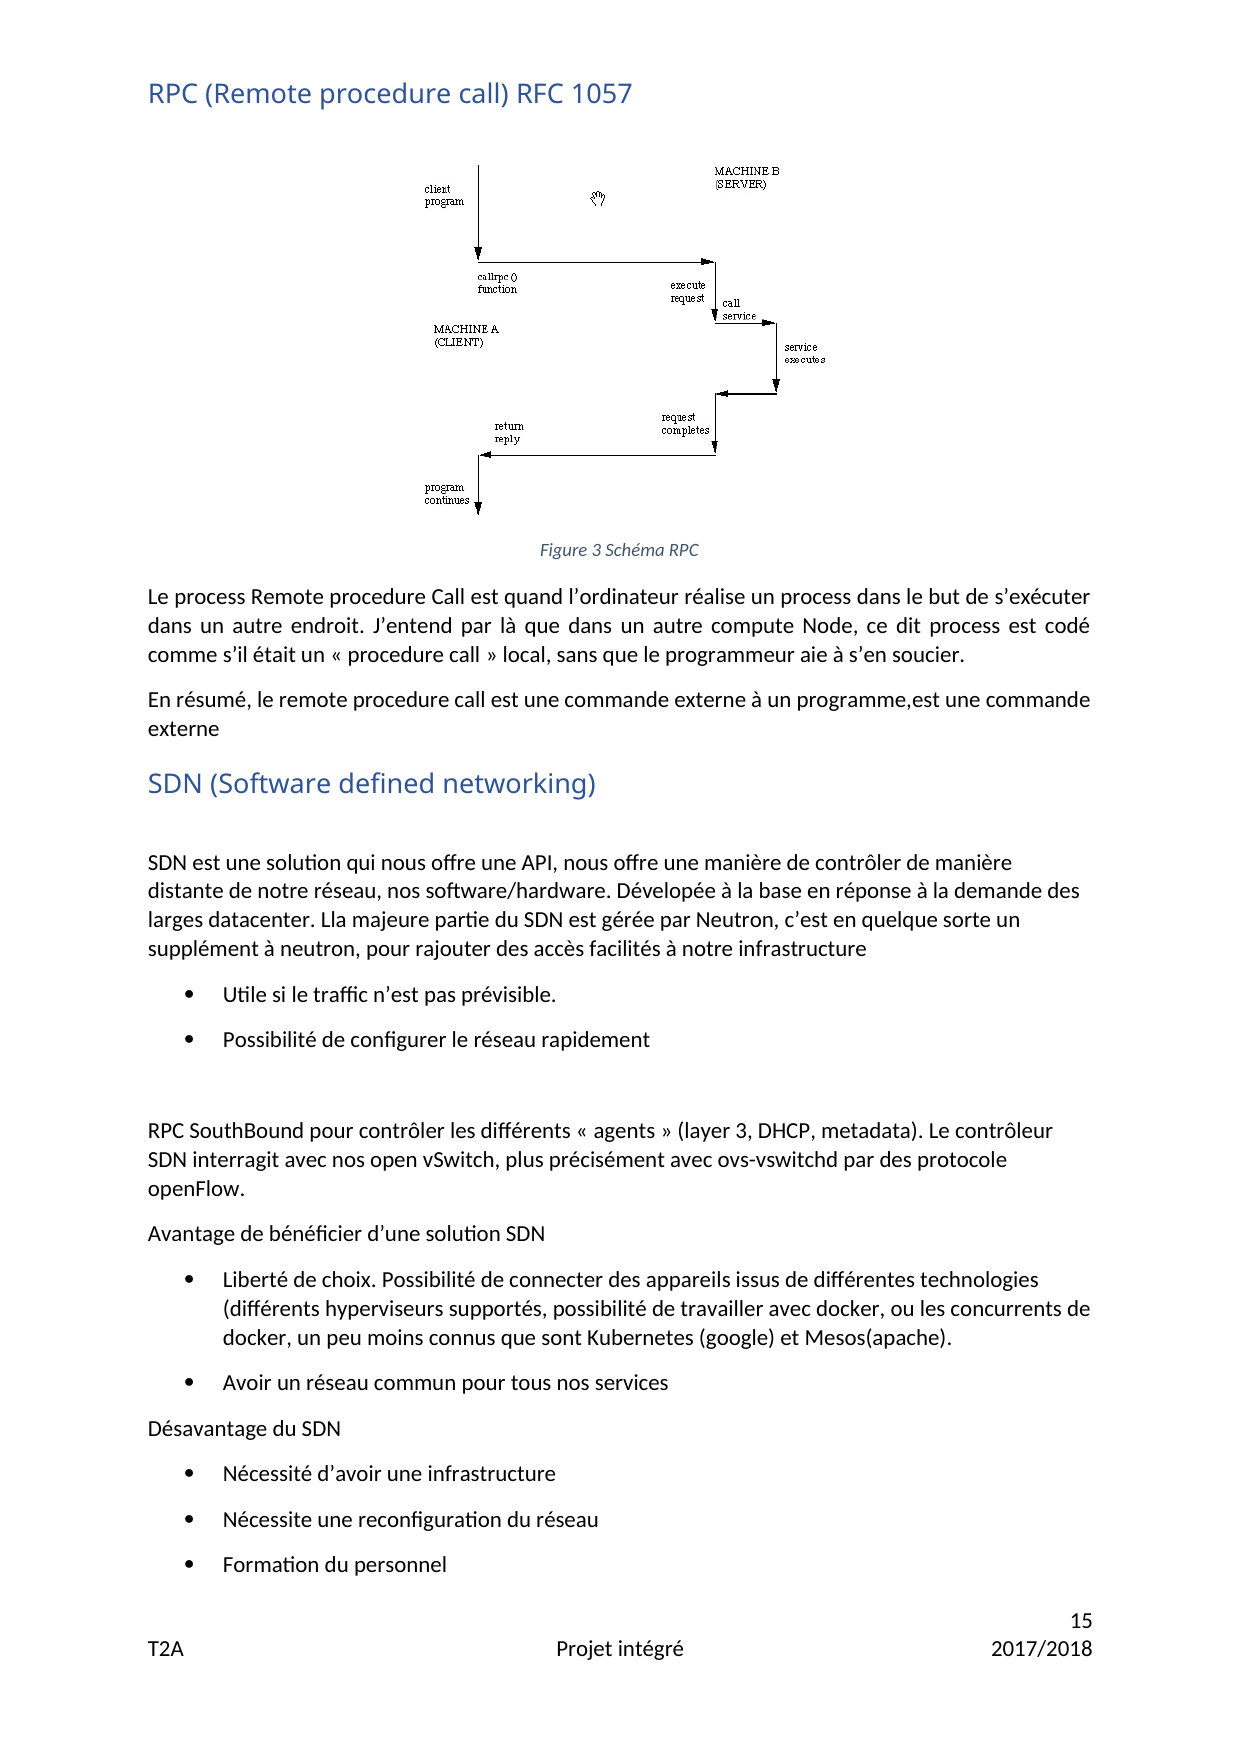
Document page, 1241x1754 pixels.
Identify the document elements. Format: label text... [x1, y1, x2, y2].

text RPC SouthBound pour contrôler les différents « agents » (layer 3, DHCP, metadata). Le contrôleur SDN interragit avec nos open vSwitch, plus précisément avec ovs-vswitchd par des protocole openFlow. [148, 1116, 1093, 1202]
text Désavantage du SDN [148, 1414, 1093, 1442]
text SDN est une solution qui nous offre une API, nous offre une manière de contrôler de manière distante de notre réseau, nos software/hardware. Dévelopée à la base en réponse à la demande des larges datacenter. Lla majeure partie du SDN est gérée par Neutron, c’est en quelque sorte un supplément à neutron, pour rajouter des accès facilités à notre infrastructure [148, 848, 1093, 962]
subtitle SDN (Software defined networking) [148, 764, 1093, 801]
list Nécessite une reconfiguration du réseau [185, 1505, 1093, 1533]
text Figure 3 Schéma RPC [148, 539, 1093, 562]
text En résumé, le remote procedure call est une commande externe à un programme,est une commande externe [148, 686, 1093, 742]
list Avoir un réseau commun pour tous nos services [185, 1368, 1093, 1396]
list Nécessité d’avoir une infrastructure [185, 1459, 1093, 1487]
list Utile si le traffic n’est pas prévisible. [185, 980, 1093, 1008]
list Possibilité de configurer le réseau rapidement [185, 1025, 1093, 1053]
subtitle RPC (Remote procedure call) RFC 1057 [148, 75, 1093, 112]
list Formation du personnel [185, 1550, 1093, 1578]
text Avantage de bénéficier d’une solution SDN [148, 1219, 1093, 1247]
text Le process Remote procedure Call est quand l’ordinateur réalise un process dans le but de s’exécuter dans un autre endroit. J’entend par là que dans un autre compute Node, ce dit process est codé comme s’il était un « procedure call » local, sans que le programmeur aie à s’en soucier. [148, 582, 1093, 668]
list Liberté de choix. Possibilité de connecter des appareils issus de différentes technologies (différents hyperviseurs supportés, possibilité de travailler avec docker, ou les concurrents de docker, un peu moins connus que sont Kubernetes (google) et Mesos(apache). [185, 1265, 1093, 1351]
